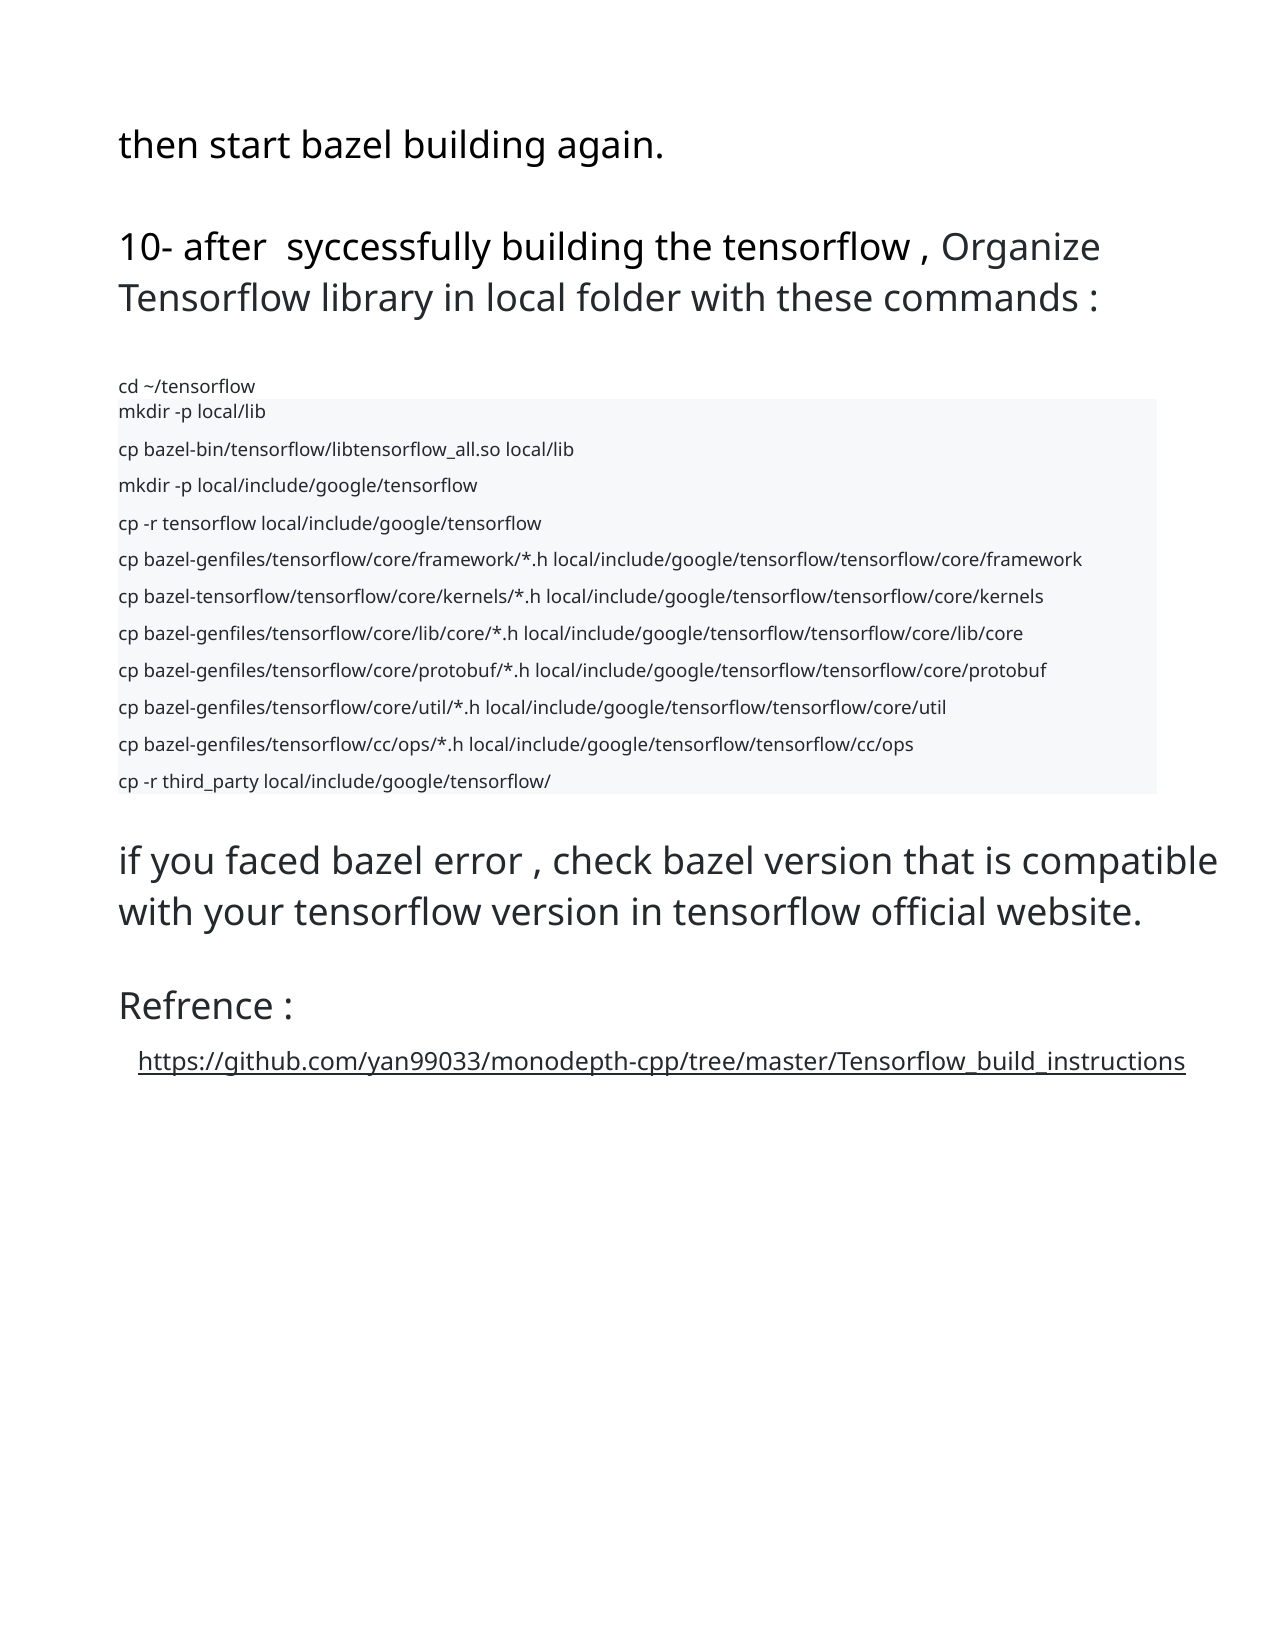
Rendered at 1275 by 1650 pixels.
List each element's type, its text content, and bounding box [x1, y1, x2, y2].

text cp bazel-genfiles/tensorflow/core/framework/*.h local/include/google/tensorflow/tensorflow/core/framework [118, 547, 1157, 572]
text cp bazel-bin/tensorflow/libtensorflow_all.so local/lib [118, 436, 1157, 461]
text cp bazel-genfiles/tensorflow/core/protobuf/*.h local/include/google/tensorflow/tensorflow/core/protobuf [118, 658, 1157, 683]
text cp bazel-tensorflow/tensorflow/core/kernels/*.h local/include/google/tensorflow/tensorflow/core/kernels [118, 584, 1157, 609]
text mkdir -p local/include/google/tensorflow [118, 473, 1157, 498]
text if you faced bazel error , check bazel version that is compatible with your tensorflow version in tensorflow official website. [118, 834, 1275, 936]
text cp bazel-genfiles/tensorflow/core/util/*.h local/include/google/tensorflow/tensorflow/core/util [118, 695, 1157, 720]
text cp -r third_party local/include/google/tensorflow/ [118, 769, 1157, 794]
text cd ~/tensorflow [118, 373, 1275, 399]
text cp bazel-genfiles/tensorflow/cc/ops/*.h local/include/google/tensorflow/tensorflow/cc/ops [118, 732, 1157, 757]
text mkdir -p local/lib [118, 399, 1157, 424]
text cp -r tensorflow local/include/google/tensorflow [118, 510, 1157, 535]
text then start bazel building again. [118, 118, 1275, 169]
text cp bazel-genfiles/tensorflow/core/lib/core/*.h local/include/google/tensorflow/tensorflow/core/lib/core [118, 621, 1157, 646]
text https://github.com/yan99033/monodepth-cpp/tree/master/Tensorflow_build_instructions [118, 1031, 1275, 1082]
text 10- after syccessfully building the tensorflow , Organize Tensorflow library in local folder with these commands : [118, 220, 1275, 322]
text Refrence : [118, 979, 1275, 1031]
